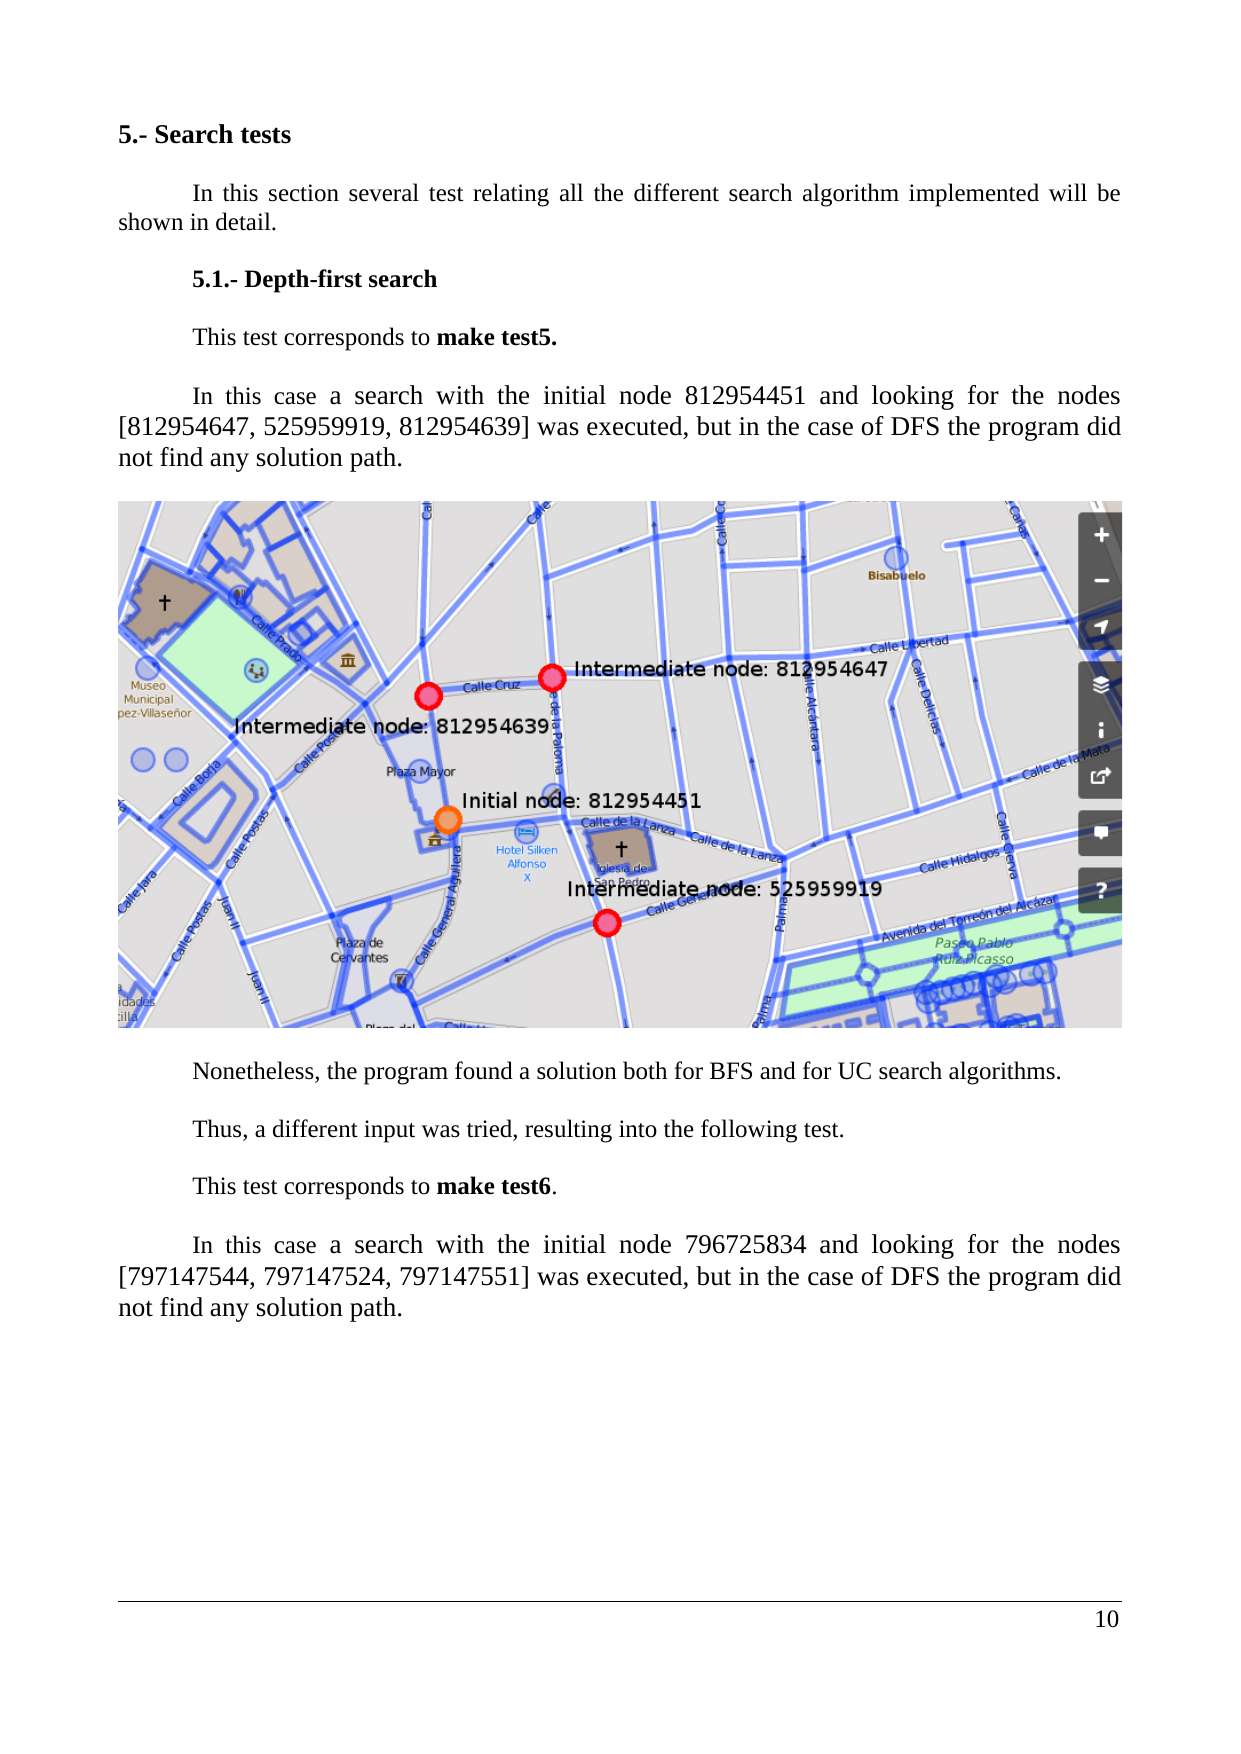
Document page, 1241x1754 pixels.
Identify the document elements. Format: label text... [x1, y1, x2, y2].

text Nonetheless, the program found a solution both for BFS and for UC search algorithms. [118, 1056, 1122, 1085]
text This test corresponds to make test5. [118, 322, 1122, 351]
picture [118, 501, 1123, 1028]
text 5.- Search tests [118, 118, 1122, 149]
text This test corresponds to make test6. [118, 1171, 1122, 1200]
text In this case a search with the initial node 796725834 and looking for the nodes [797147544, 797147524, 797147551] was executed, but in the case of DFS the program did not find any solution path. [118, 1229, 1122, 1322]
text Thus, a different input was tried, resulting into the following test. [118, 1114, 1122, 1142]
text 5.1.- Depth-first search [118, 264, 1122, 293]
text In this case a search with the initial node 812954451 and looking for the nodes [812954647, 525959919, 812954639] was executed, but in the case of DFS the program did not find any solution path. [118, 379, 1122, 473]
text In this section several test relating all the different search algorithm implemented will be shown in detail. [118, 178, 1122, 236]
